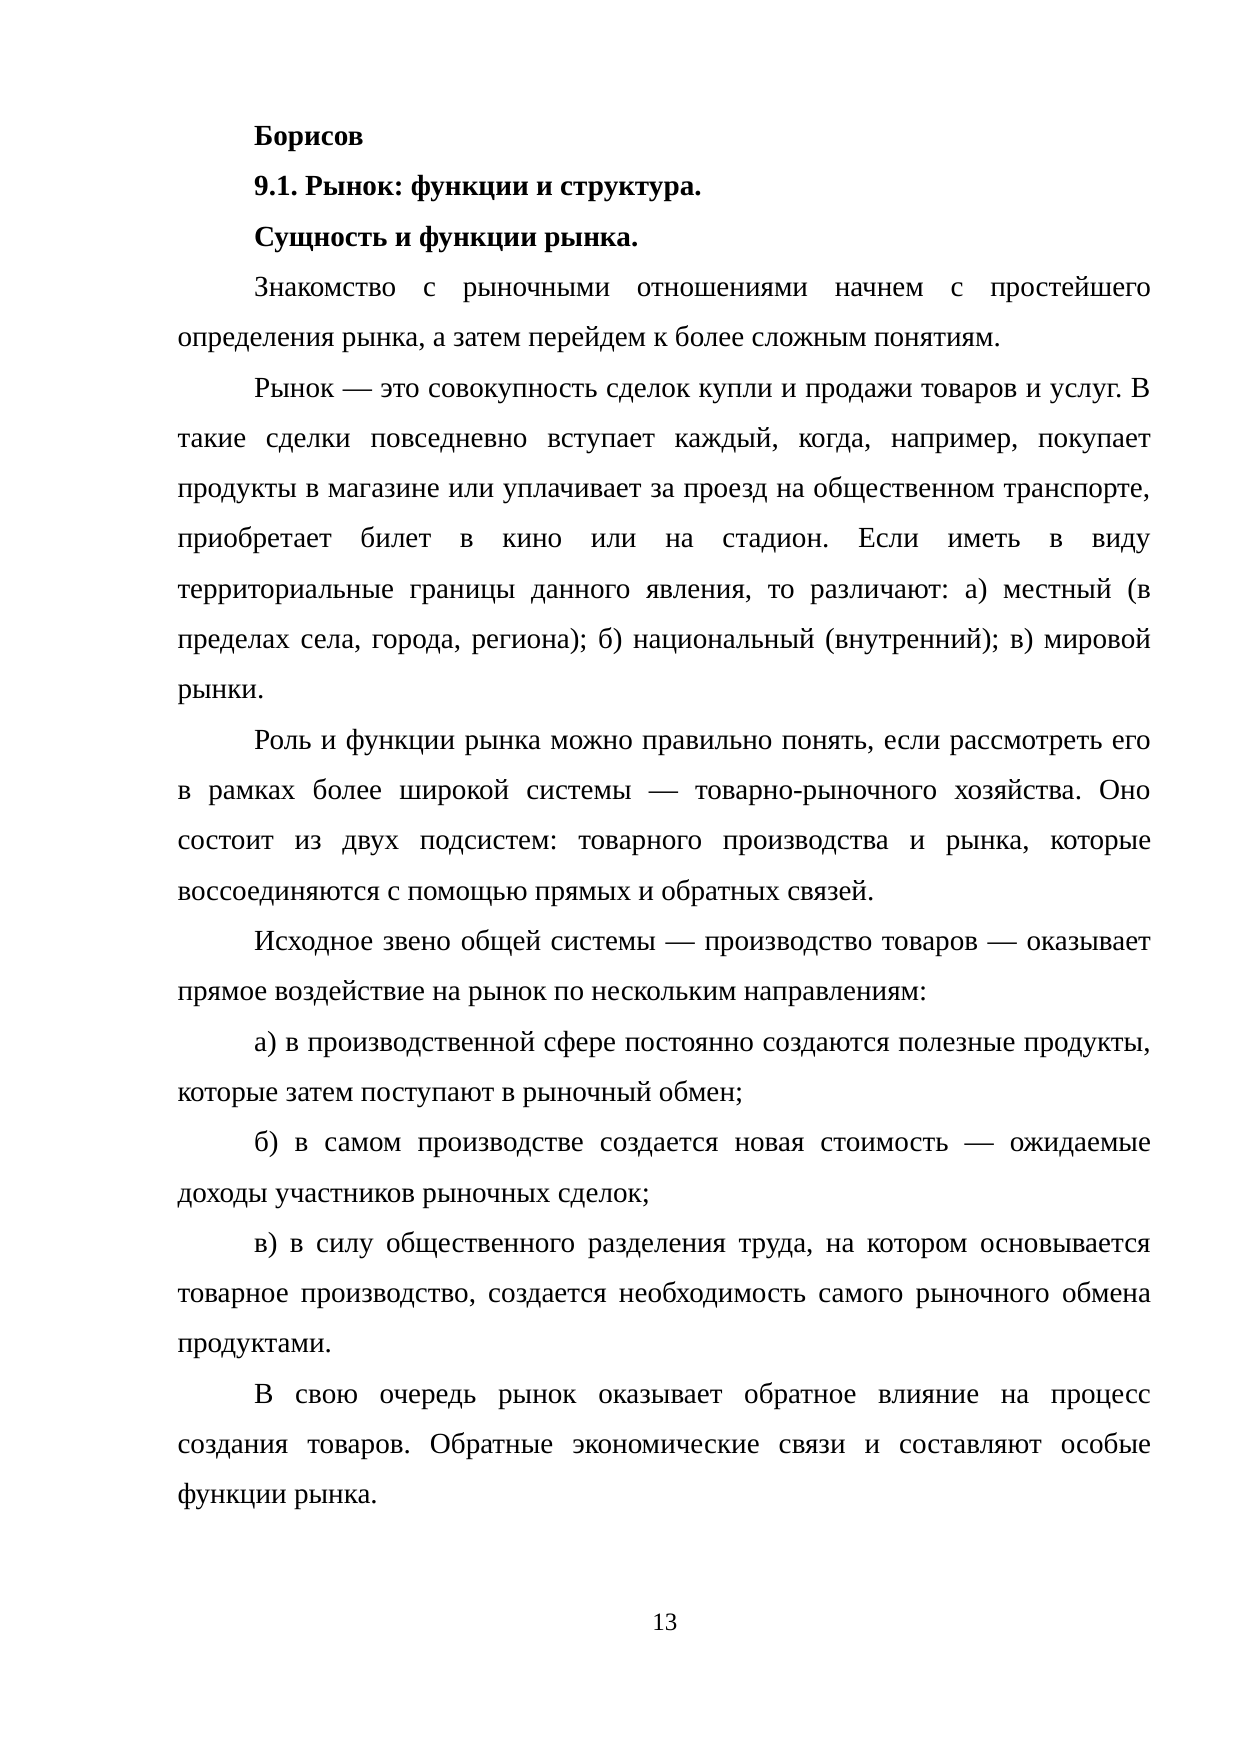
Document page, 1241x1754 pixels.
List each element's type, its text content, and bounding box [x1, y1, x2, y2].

text Роль и функции рынка можно правильно понять, если рассмотреть его в рамках более широкой системы — товарно-рыночного хозяйства. Оно состоит из двух подсистем: товарного производства и рынка, которые воссоединяются с помощью прямых и обратных связей. [177, 722, 1152, 906]
text Знакомство с рыночными отношениями начнем с простейшего определения рынка, а затем перейдем к более сложным понятиям. [177, 269, 1152, 353]
text Исходное звено общей системы — производство товаров — оказывает прямое воздействие на рынок по нескольким направлениям: [177, 923, 1152, 1007]
text В свою очередь рынок оказывает обратное влияние на процесс создания товаров. Обратные экономические связи и составляют особые функции рынка. [177, 1376, 1152, 1510]
text Борисов [177, 118, 1152, 152]
text в) в силу общественного разделения труда, на котором основывается товарное производство, создается необходимость самого рыночного обмена продуктами. [177, 1225, 1152, 1359]
text Рынок — это совокупность сделок купли и продажи товаров и услуг. В такие сделки повседневно вступает каждый, когда, например, покупает продукты в магазине или уплачивает за проезд на общественном транспорте, приобретает билет в кино или на стадион. Если иметь в виду территориальные границы данного явления, то различают: а) местный (в пределах села, города, региона); б) национальный (внутренний); в) мировой рынки. [177, 370, 1152, 705]
text 9.1. Рынок: функции и структура. [177, 168, 1152, 202]
text а) в производственной сфере постоянно создаются полезные продукты, которые затем поступают в рыночный обмен; [177, 1024, 1152, 1108]
text Сущность и функции рынка. [177, 219, 1152, 252]
text б) в самом производстве создается новая стоимость — ожидаемые доходы участников рыночных сделок; [177, 1124, 1152, 1208]
